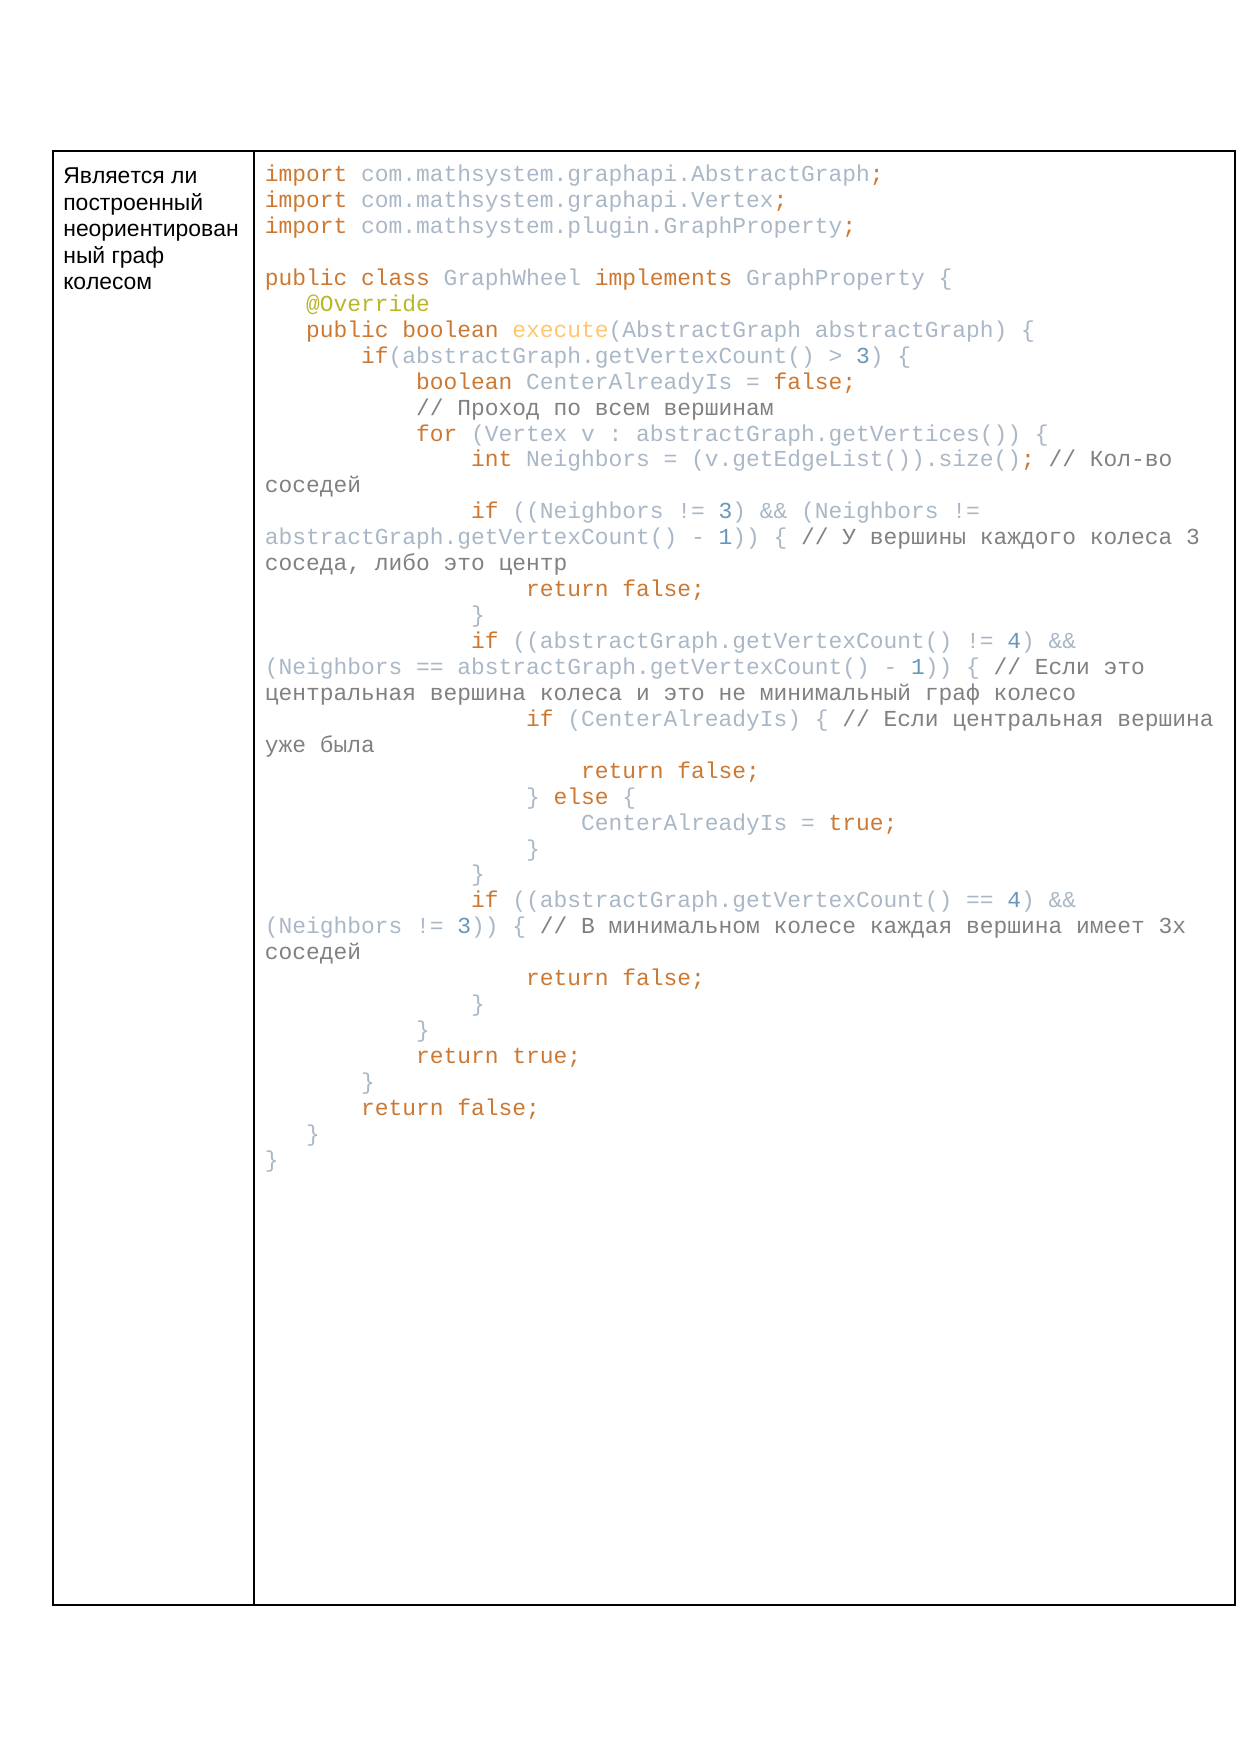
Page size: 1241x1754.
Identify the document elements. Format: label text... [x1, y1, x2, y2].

table_header import com.mathsystem.graphapi.AbstractGraph; import com.mathsystem.graphapi.Vertex; import com.mathsystem.plugin.GraphProperty; public class GraphWheel implements GraphProperty { @Override public boolean execute(AbstractGraph abstractGraph) { if(abstractGraph.getVertexCount() > 3) { boolean CenterAlreadyIs = false; // Проход по всем вершинам for (Vertex v : abstractGraph.getVertices()) { int Neighbors = (v.getEdgeList()).size(); // Кол-во соседей if ((Neighbors != 3) && (Neighbors != abstractGraph.getVertexCount() - 1)) { // У вершины каждого колеса 3 соседа, либо это центр return false; } if ((abstractGraph.getVertexCount() != 4) && (Neighbors == abstractGraph.getVertexCount() - 1)) { // Если это центральная вершина колеса и это не минимальный граф колесо if (CenterAlreadyIs) { // Если центральная вершина уже была return false; } else { CenterAlreadyIs = true; } } if ((abstractGraph.getVertexCount() == 4) && (Neighbors != 3)) { // В минимальном колесе каждая вершина имеет 3х соседей return false; } } return true; } return false; } } [255, 152, 1234, 1604]
table_header Является ли построенный неориентированный граф колесом [54, 152, 253, 1604]
